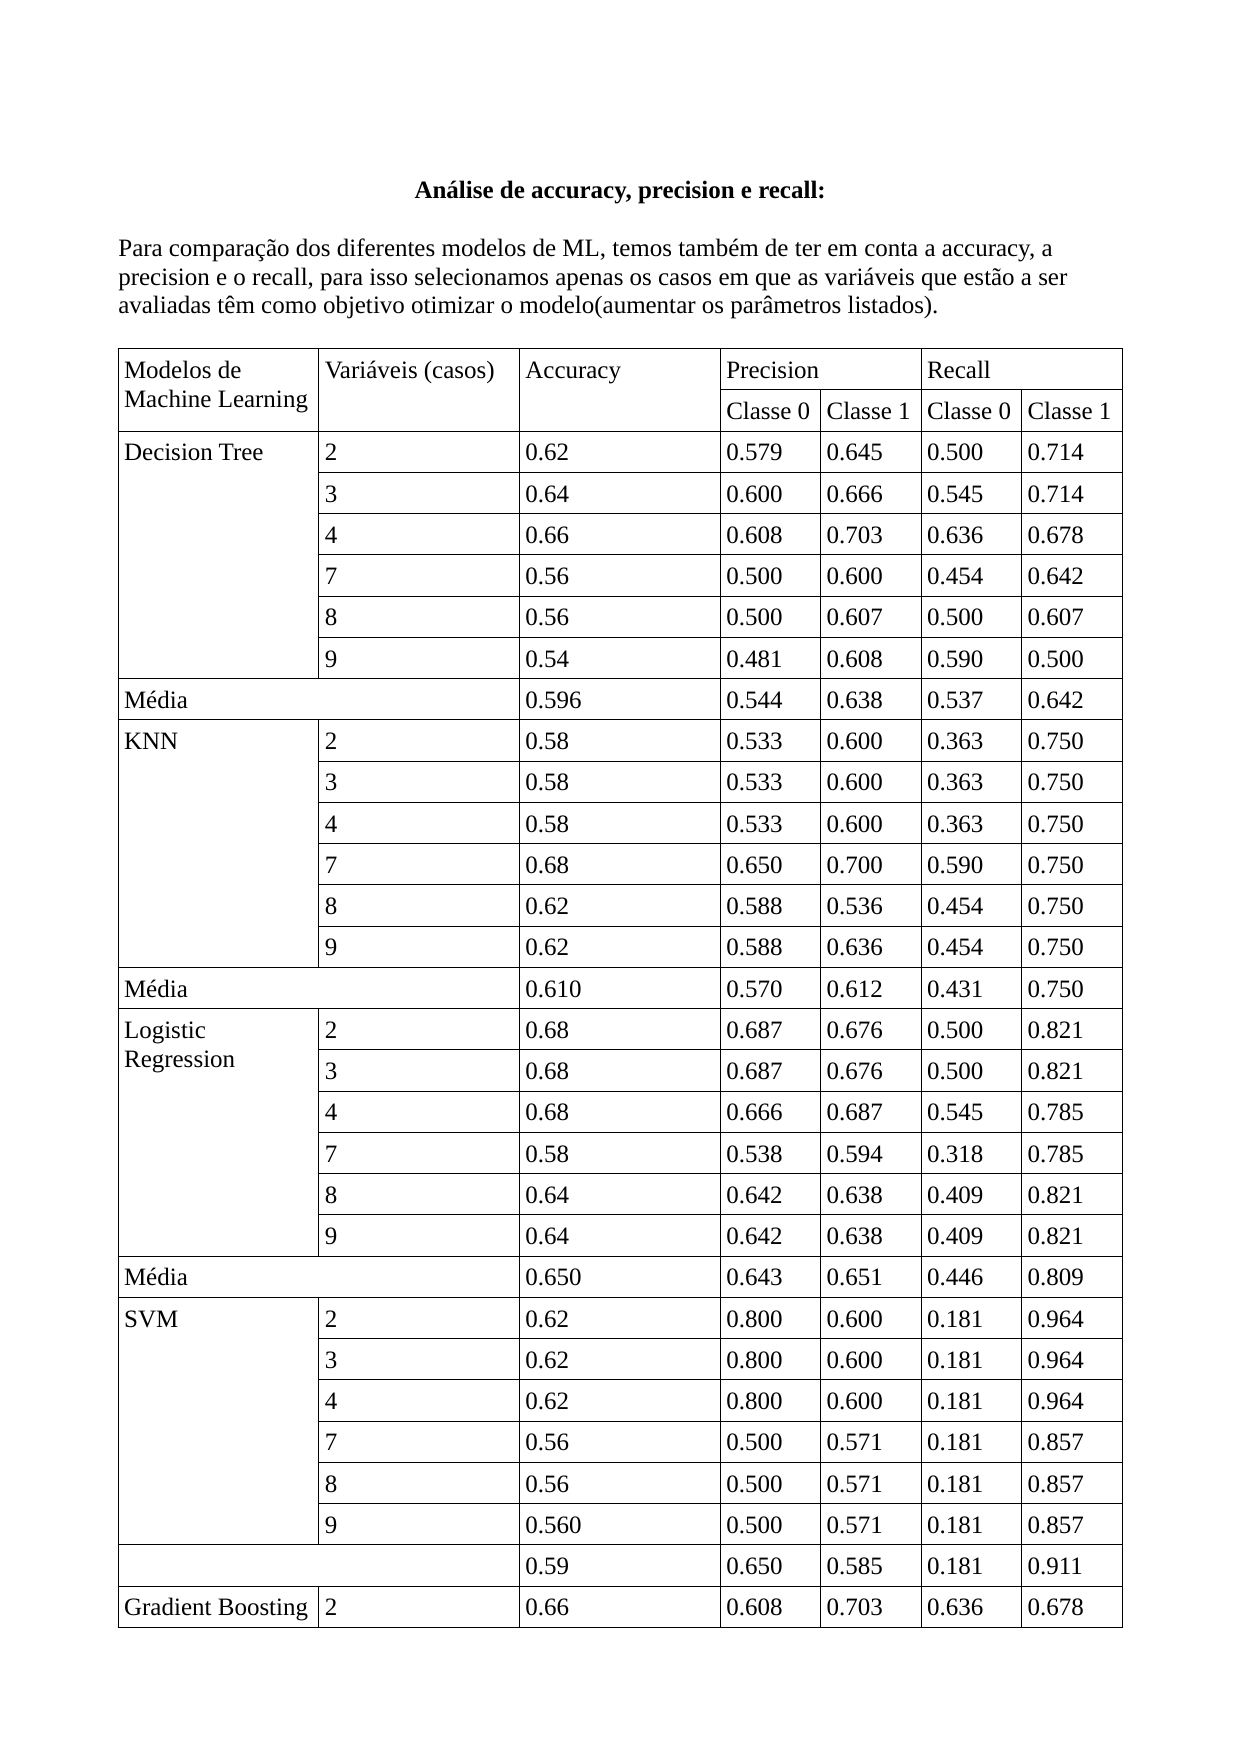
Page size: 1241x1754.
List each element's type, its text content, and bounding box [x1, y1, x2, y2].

text Para comparação dos diferentes modelos de ML, temos também de ter em conta a accuracy, a precision e o recall, para isso selecionamos apenas os casos em que as variáveis que estão a ser avaliadas têm como objetivo otimizar o modelo(aumentar os parâmetros listados). [118, 233, 1122, 319]
table_cell Decision Tree [119, 432, 318, 678]
table_cell 3 [319, 762, 519, 802]
table_cell 0.62 [520, 927, 720, 967]
table_cell 0.636 [922, 1587, 1021, 1627]
table_cell 0.62 [520, 1380, 720, 1421]
table_cell 0.750 [1022, 803, 1122, 843]
table_cell 0.650 [520, 1257, 720, 1297]
table_cell 0.643 [721, 1257, 820, 1297]
table_cell 0.650 [721, 1545, 820, 1586]
table_cell 0.600 [821, 1339, 921, 1379]
table_cell 0.571 [821, 1504, 921, 1544]
table_cell 9 [319, 638, 519, 678]
table_cell 0.481 [721, 638, 820, 678]
table_cell 0.636 [821, 927, 921, 967]
table_cell 0.800 [721, 1298, 820, 1338]
table_cell 0.642 [1022, 679, 1122, 719]
table_cell 0.964 [1022, 1298, 1122, 1338]
table_cell 0.58 [520, 762, 720, 802]
table_cell 0.545 [922, 1092, 1021, 1132]
table_cell 0.545 [922, 473, 1021, 513]
table_cell Gradient Boosting [119, 1587, 318, 1627]
table_cell 0.750 [1022, 885, 1122, 926]
table_cell 0.600 [821, 555, 921, 596]
table_cell 0.181 [922, 1339, 1021, 1379]
table_cell 0.64 [520, 1174, 720, 1214]
table_cell 0.600 [821, 1298, 921, 1338]
table_cell 0.964 [1022, 1380, 1122, 1421]
table_cell 0.62 [520, 1298, 720, 1338]
table_cell 0.610 [520, 968, 720, 1008]
table_cell 0.68 [520, 844, 720, 884]
table_cell 0.585 [821, 1545, 921, 1586]
table_cell 0.56 [520, 555, 720, 596]
table_cell Classe 0 [922, 390, 1021, 431]
table_cell 0.821 [1022, 1215, 1122, 1256]
table_cell 4 [319, 1380, 519, 1421]
table_cell 0.454 [922, 885, 1021, 926]
table_cell 0.608 [721, 514, 820, 554]
table_cell 0.687 [721, 1009, 820, 1049]
table_cell 2 [319, 1587, 519, 1627]
table_cell 0.645 [821, 432, 921, 472]
table_cell 0.431 [922, 968, 1021, 1008]
table_cell [119, 1545, 519, 1586]
table_cell 0.608 [821, 638, 921, 678]
table_cell 0.500 [1022, 638, 1122, 678]
table_cell 0.363 [922, 803, 1021, 843]
table_cell Classe 1 [1022, 390, 1122, 431]
table_cell 0.571 [821, 1463, 921, 1503]
table_cell 0.571 [821, 1422, 921, 1462]
table_cell 0.68 [520, 1050, 720, 1091]
table_cell KNN [119, 720, 318, 967]
table_cell 0.62 [520, 1339, 720, 1379]
table_cell 0.500 [721, 555, 820, 596]
table_cell 0.533 [721, 720, 820, 761]
table_cell 0.596 [520, 679, 720, 719]
table_cell 0.750 [1022, 968, 1122, 1008]
table_cell 0.590 [922, 844, 1021, 884]
table_cell 0.68 [520, 1092, 720, 1132]
table_cell 0.600 [821, 803, 921, 843]
table_cell 2 [319, 432, 519, 472]
table_cell 0.714 [1022, 432, 1122, 472]
table_cell 0.446 [922, 1257, 1021, 1297]
text Análise de accuracy, precision e recall: [118, 176, 1122, 204]
table_cell 0.64 [520, 473, 720, 513]
table_cell 0.809 [1022, 1257, 1122, 1297]
table_cell 0.800 [721, 1380, 820, 1421]
table_cell 0.642 [1022, 555, 1122, 596]
table_cell 0.642 [721, 1215, 820, 1256]
table_cell Classe 0 [721, 390, 820, 431]
table_cell 0.54 [520, 638, 720, 678]
table_cell 0.600 [821, 762, 921, 802]
table_cell 0.650 [721, 844, 820, 884]
table_cell 0.676 [821, 1050, 921, 1091]
table_cell 0.500 [721, 1463, 820, 1503]
table_cell 0.600 [721, 473, 820, 513]
table_cell 8 [319, 1463, 519, 1503]
table_cell 0.181 [922, 1504, 1021, 1544]
table_cell 0.642 [721, 1174, 820, 1214]
table_cell 2 [319, 1009, 519, 1049]
table_cell 0.857 [1022, 1504, 1122, 1544]
table_cell 0.678 [1022, 514, 1122, 554]
table_cell 4 [319, 1092, 519, 1132]
table_cell SVM [119, 1298, 318, 1544]
table_cell 9 [319, 927, 519, 967]
table_cell 3 [319, 1339, 519, 1379]
table_cell 0.536 [821, 885, 921, 926]
table_cell 0.409 [922, 1215, 1021, 1256]
table_cell 9 [319, 1215, 519, 1256]
table_cell 0.607 [821, 597, 921, 637]
table_cell 0.700 [821, 844, 921, 884]
table_cell Média [119, 968, 519, 1008]
table_cell 3 [319, 1050, 519, 1091]
table_cell 0.703 [821, 514, 921, 554]
table_cell 0.66 [520, 1587, 720, 1627]
table_cell 0.56 [520, 1463, 720, 1503]
table_cell 0.821 [1022, 1050, 1122, 1091]
table_cell 0.500 [721, 597, 820, 637]
table_cell 0.964 [1022, 1339, 1122, 1379]
table_cell 0.911 [1022, 1545, 1122, 1586]
table_cell 0.59 [520, 1545, 720, 1586]
table_cell Logistic Regression [119, 1009, 318, 1256]
table_cell 0.363 [922, 762, 1021, 802]
table_header Precision [721, 349, 921, 389]
table_cell 0.500 [922, 597, 1021, 637]
table_cell 0.181 [922, 1545, 1021, 1586]
table_cell 0.454 [922, 555, 1021, 596]
table_cell 0.66 [520, 514, 720, 554]
table_header Modelos de Machine Learning [119, 349, 318, 431]
table_cell 0.600 [821, 1380, 921, 1421]
table_cell 0.785 [1022, 1133, 1122, 1173]
table_cell 0.533 [721, 803, 820, 843]
table_cell 0.588 [721, 885, 820, 926]
table_cell 0.750 [1022, 762, 1122, 802]
table_cell 0.638 [821, 1174, 921, 1214]
table_cell 0.181 [922, 1298, 1021, 1338]
table_cell 0.800 [721, 1339, 820, 1379]
table_cell 0.64 [520, 1215, 720, 1256]
table_cell 0.58 [520, 803, 720, 843]
table_cell 0.678 [1022, 1587, 1122, 1627]
table_cell Média [119, 1257, 519, 1297]
table_cell 4 [319, 514, 519, 554]
table_cell 0.68 [520, 1009, 720, 1049]
table_cell 0.500 [721, 1422, 820, 1462]
table_cell 9 [319, 1504, 519, 1544]
table_cell 0.56 [520, 597, 720, 637]
table_cell 0.785 [1022, 1092, 1122, 1132]
table_cell 0.181 [922, 1422, 1021, 1462]
table_header Variáveis (casos) [319, 349, 519, 431]
table_cell 0.58 [520, 720, 720, 761]
table_cell 0.750 [1022, 720, 1122, 761]
table_cell 0.579 [721, 432, 820, 472]
table_cell 0.181 [922, 1380, 1021, 1421]
table_cell 0.600 [821, 720, 921, 761]
table_cell 0.500 [922, 1050, 1021, 1091]
table_cell 0.500 [922, 1009, 1021, 1049]
table_cell 0.544 [721, 679, 820, 719]
table_cell 0.612 [821, 968, 921, 1008]
table_cell 0.821 [1022, 1009, 1122, 1049]
table_cell 0.666 [821, 473, 921, 513]
table_cell 0.56 [520, 1422, 720, 1462]
table_cell 0.607 [1022, 597, 1122, 637]
table_cell 3 [319, 473, 519, 513]
table_cell 7 [319, 555, 519, 596]
table_cell 0.363 [922, 720, 1021, 761]
table_cell 8 [319, 597, 519, 637]
table_cell 0.570 [721, 968, 820, 1008]
table_cell 0.857 [1022, 1463, 1122, 1503]
table_cell Média [119, 679, 519, 719]
table_cell 0.590 [922, 638, 1021, 678]
table_cell 0.560 [520, 1504, 720, 1544]
table_cell 0.666 [721, 1092, 820, 1132]
table_cell 0.62 [520, 432, 720, 472]
table_cell 0.636 [922, 514, 1021, 554]
table_cell 0.676 [821, 1009, 921, 1049]
table_cell 0.181 [922, 1463, 1021, 1503]
table_cell 0.821 [1022, 1174, 1122, 1214]
table_cell 7 [319, 1133, 519, 1173]
table_cell 0.533 [721, 762, 820, 802]
table_header Accuracy [520, 349, 720, 431]
table_cell 0.651 [821, 1257, 921, 1297]
table_cell 0.537 [922, 679, 1021, 719]
table_cell 0.58 [520, 1133, 720, 1173]
table_cell 0.638 [821, 679, 921, 719]
table_cell 0.687 [821, 1092, 921, 1132]
table_cell 0.750 [1022, 844, 1122, 884]
table_header Recall [922, 349, 1122, 389]
table_cell 8 [319, 1174, 519, 1214]
table_cell 4 [319, 803, 519, 843]
table_cell 0.857 [1022, 1422, 1122, 1462]
table_cell 2 [319, 1298, 519, 1338]
table_cell 0.500 [922, 432, 1021, 472]
table_cell 0.500 [721, 1504, 820, 1544]
table_cell 7 [319, 844, 519, 884]
table_cell 0.703 [821, 1587, 921, 1627]
table_cell 0.454 [922, 927, 1021, 967]
table_cell 0.538 [721, 1133, 820, 1173]
table_cell 0.594 [821, 1133, 921, 1173]
table_cell 0.638 [821, 1215, 921, 1256]
table_cell 0.687 [721, 1050, 820, 1091]
table_cell 8 [319, 885, 519, 926]
table_cell 0.588 [721, 927, 820, 967]
table_cell 7 [319, 1422, 519, 1462]
table_cell Classe 1 [821, 390, 921, 431]
table_cell 0.62 [520, 885, 720, 926]
table_cell 0.318 [922, 1133, 1021, 1173]
table_cell 2 [319, 720, 519, 761]
table_cell 0.714 [1022, 473, 1122, 513]
table_cell 0.608 [721, 1587, 820, 1627]
table_cell 0.750 [1022, 927, 1122, 967]
table_cell 0.409 [922, 1174, 1021, 1214]
